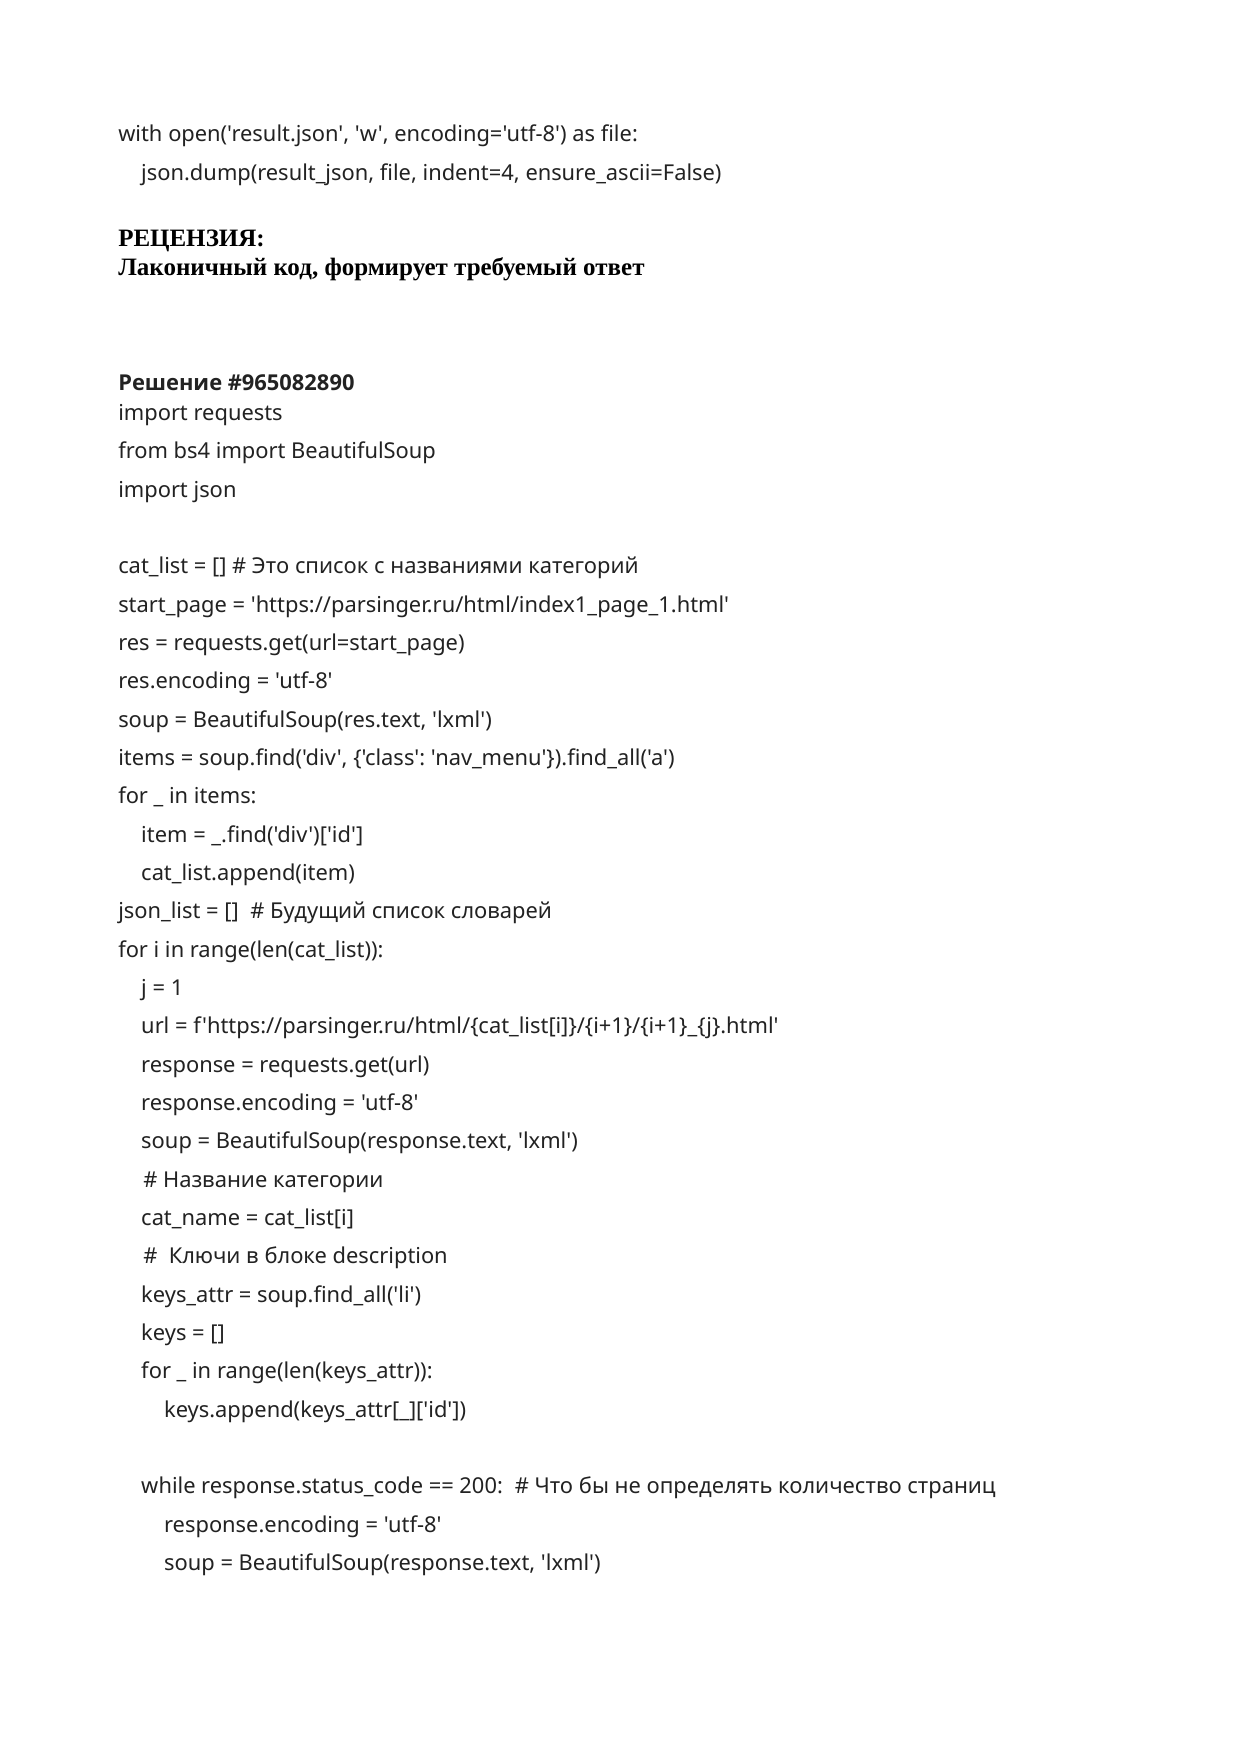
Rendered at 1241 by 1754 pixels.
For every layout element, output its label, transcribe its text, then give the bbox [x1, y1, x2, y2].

text # Ключи в блоке description keys_attr = soup.find_all('li') keys = [] for _ in range(len(keys_attr)): keys.append(keys_attr[_]['id']) [118, 1240, 1122, 1423]
text with open('result.json', 'w', encoding='utf-8') as file: json.dump(result_json, file, indent=4, ensure_ascii=False) [118, 118, 1122, 186]
text json_list = [] # Будущий список словарей [118, 895, 1122, 925]
text Решение #965082890 [118, 367, 1122, 397]
text Лаконичный код, формирует требуемый ответ [118, 252, 1122, 281]
text РЕЦЕНЗИЯ: [118, 223, 1122, 252]
text # Название категории cat_name = cat_list[i] [118, 1164, 1122, 1232]
text for i in range(len(cat_list)): j = 1 url = f'https://parsinger.ru/html/{cat_list[i]}/{i+1}/{i+1}_{j}.html' response = requests.get(url) response.encoding = 'utf-8' soup = BeautifulSoup(response.text, 'lxml') [118, 934, 1122, 1155]
text while response.status_code == 200: # Что бы не определять количество страниц response.encoding = 'utf-8' soup = BeautifulSoup(response.text, 'lxml') [118, 1432, 1122, 1577]
text import requests from bs4 import BeautifulSoup import json [118, 397, 1122, 503]
text cat_list = [] # Это список с названиями категорий start_page = 'https://parsinger.ru/html/index1_page_1.html' res = requests.get(url=start_page) res.encoding = 'utf-8' soup = BeautifulSoup(res.text, 'lxml') items = soup.find('div', {'class': 'nav_menu'}).find_all('a') for _ in items: item = _.find('div')['id'] cat_list.append(item) [118, 512, 1122, 887]
